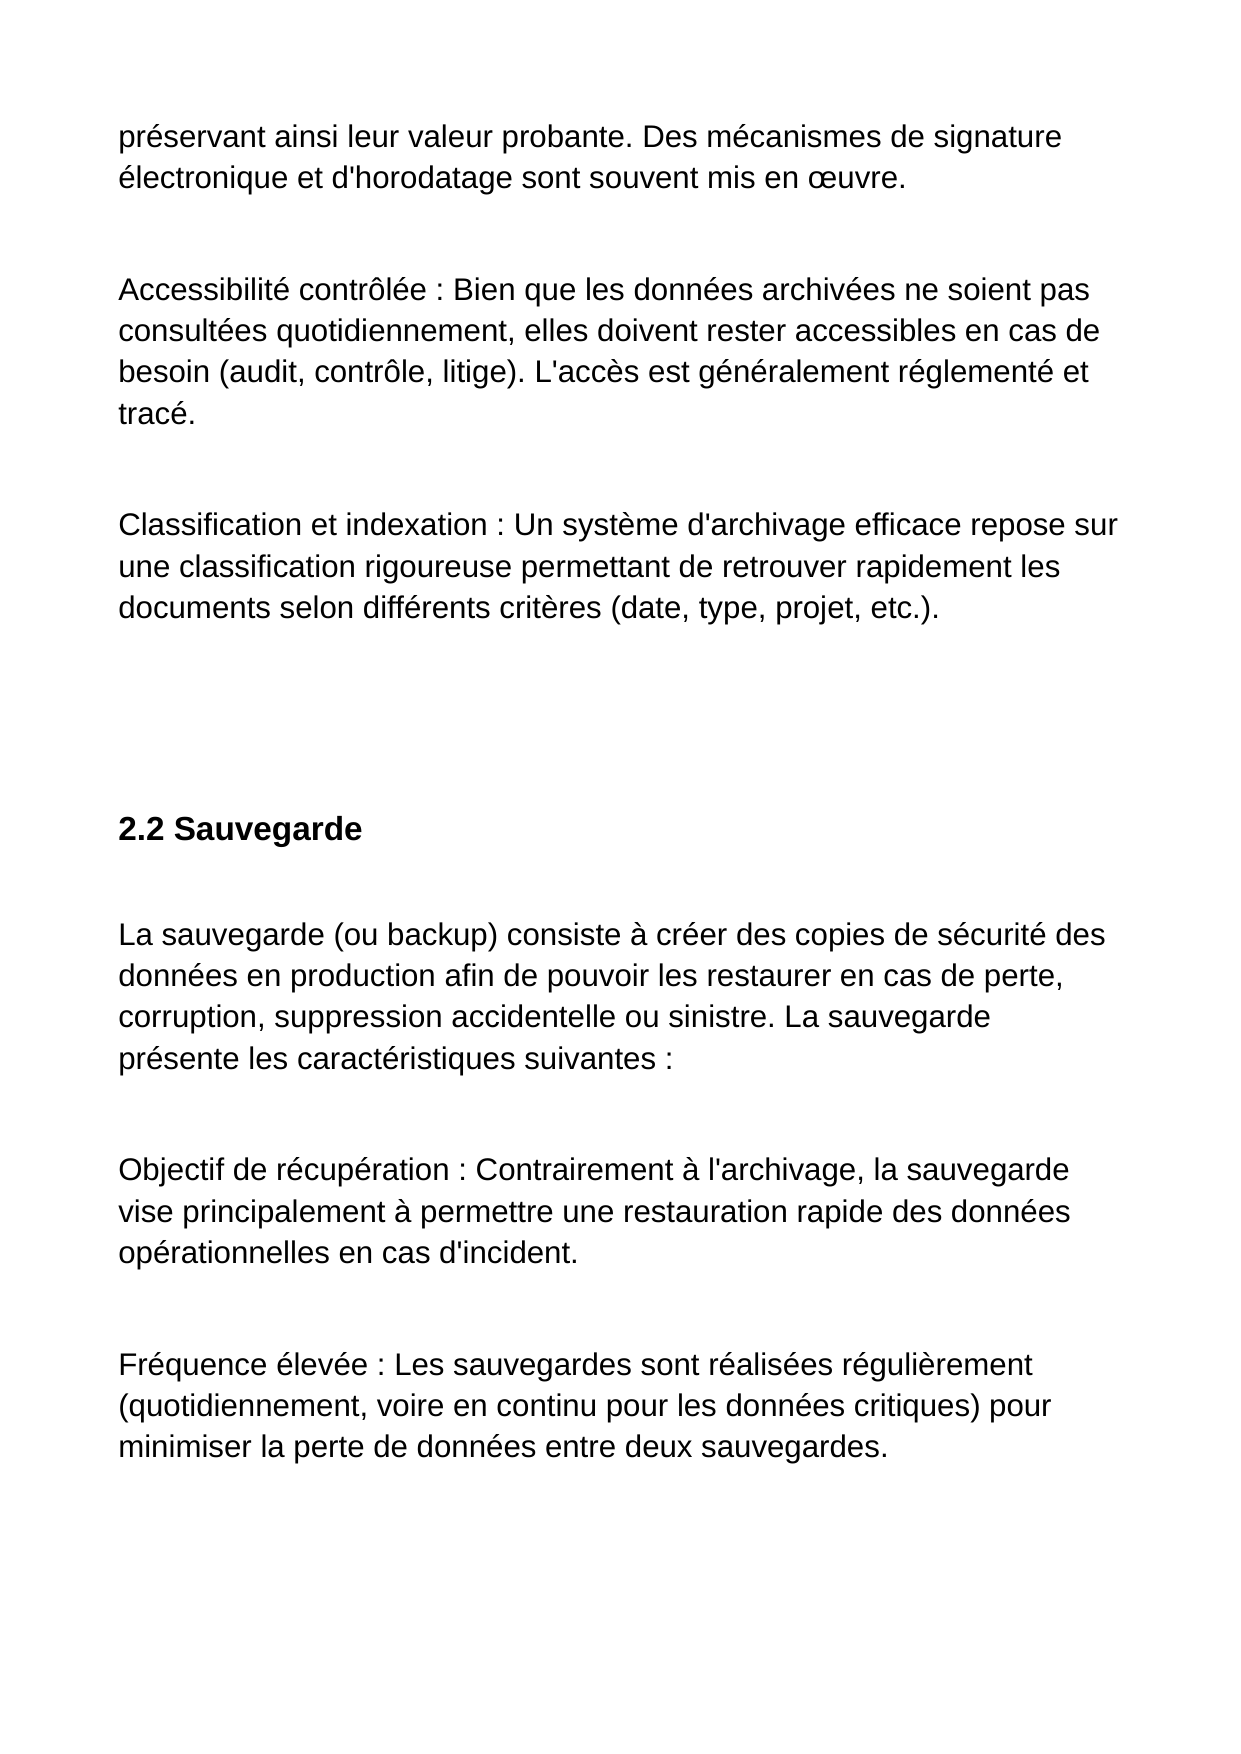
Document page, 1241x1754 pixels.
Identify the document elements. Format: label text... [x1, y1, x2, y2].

text La sauvegarde (ou backup) consiste à créer des copies de sécurité des données en production afin de pouvoir les restaurer en cas de perte, corruption, suppression accidentelle ou sinistre. La sauvegarde présente les caractéristiques suivantes : [118, 916, 1122, 1076]
text Fréquence élevée : Les sauvegardes sont réalisées régulièrement (quotidiennement, voire en continu pour les données critiques) pour minimiser la perte de données entre deux sauvegardes. [118, 1346, 1122, 1464]
subtitle 2.2 Sauvegarde [118, 809, 1122, 848]
text Objectif de récupération : Contrairement à l'archivage, la sauvegarde vise principalement à permettre une restauration rapide des données opérationnelles en cas d'incident. [118, 1151, 1122, 1270]
text Classification et indexation : Un système d'archivage efficace repose sur une classification rigoureuse permettant de retrouver rapidement les documents selon différents critères (date, type, projet, etc.). [118, 506, 1122, 625]
text préservant ainsi leur valeur probante. Des mécanismes de signature électronique et d'horodatage sont souvent mis en œuvre. [118, 118, 1122, 195]
text Accessibilité contrôlée : Bien que les données archivées ne soient pas consultées quotidiennement, elles doivent rester accessibles en cas de besoin (audit, contrôle, litige). L'accès est généralement réglementé et tracé. [118, 271, 1122, 431]
